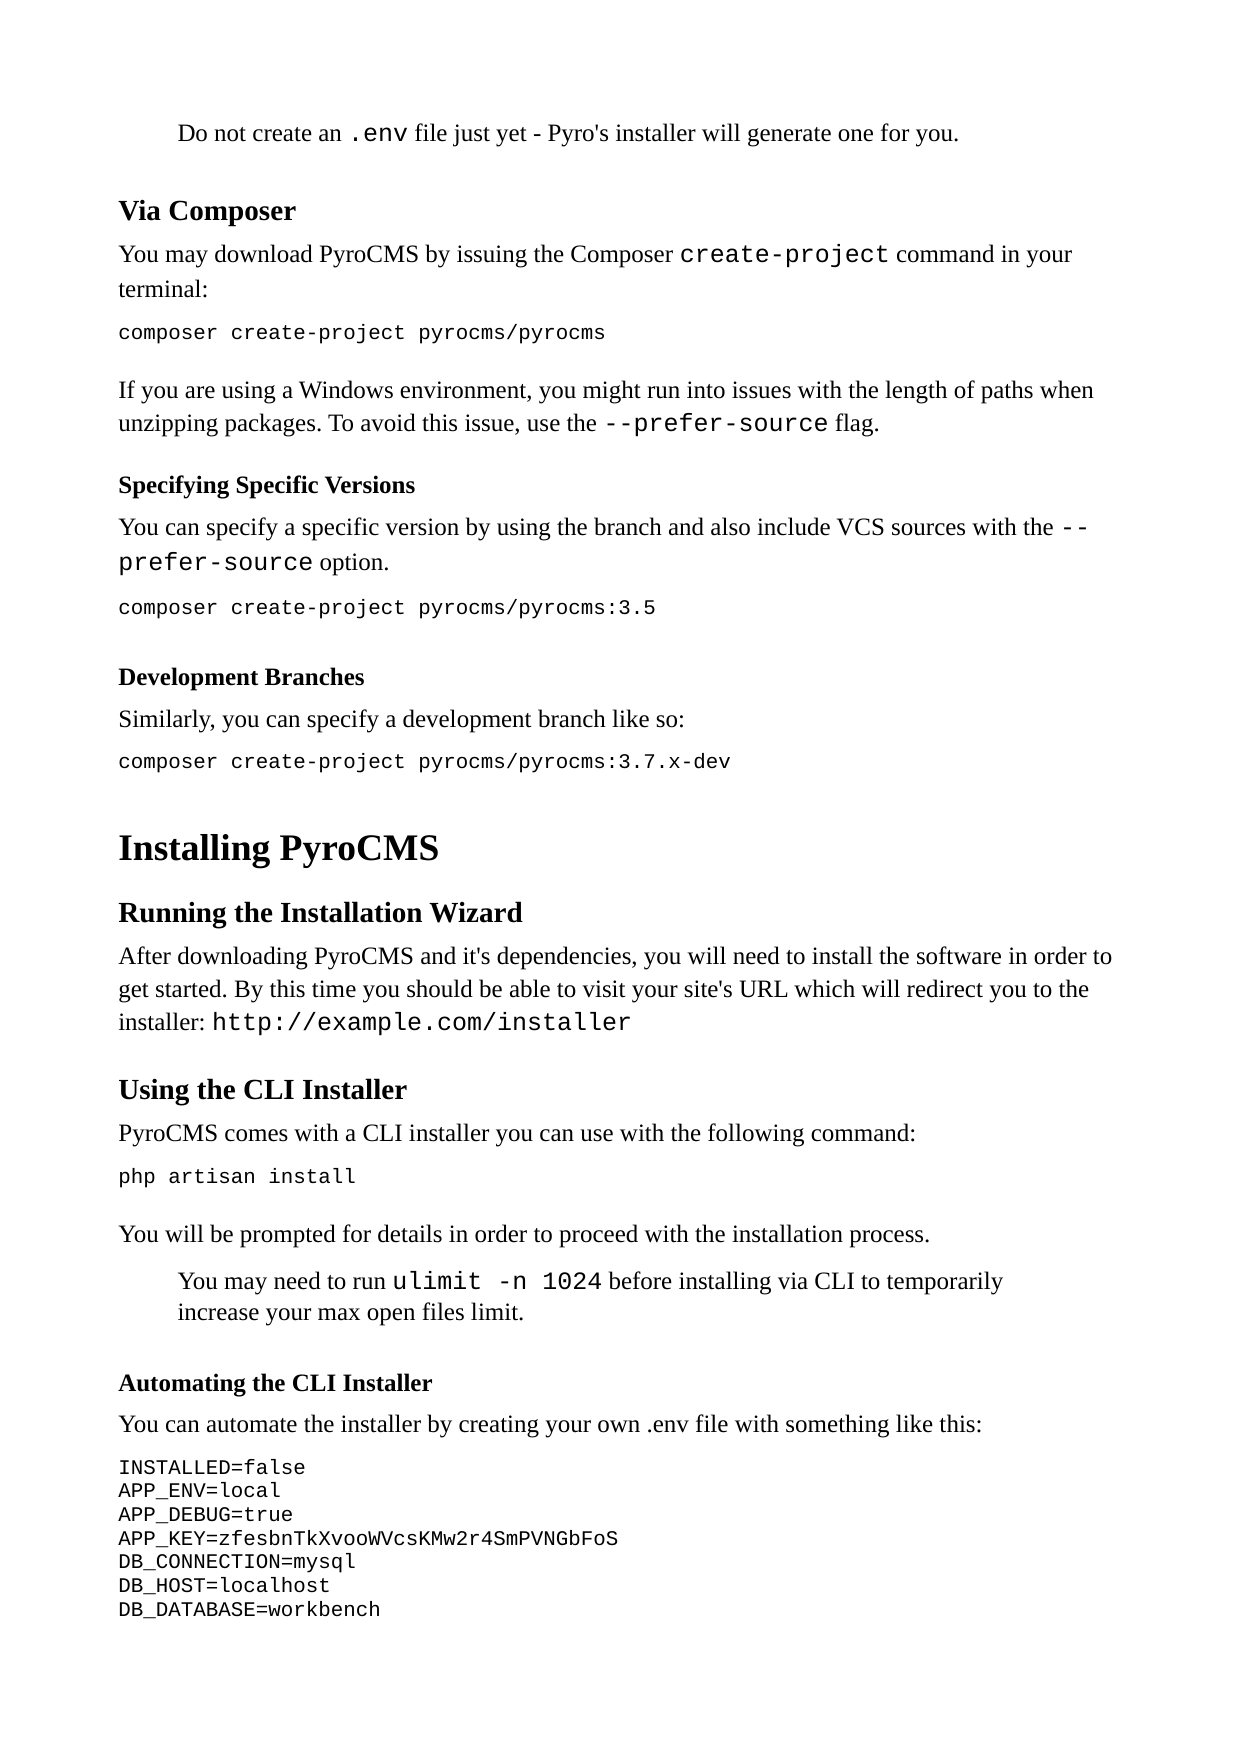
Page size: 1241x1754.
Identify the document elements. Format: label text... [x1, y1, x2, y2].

text DB_HOST=localhost [118, 1575, 1122, 1599]
text APP_KEY=zfesbnTkXvooWVcsKMw2r4SmPVNGbFoS [118, 1528, 1122, 1551]
text You may download PyroCMS by issuing the Composer create-project command in your terminal: [118, 239, 1122, 303]
text composer create-project pyrocms/pyrocms [118, 322, 1122, 345]
text You will be prompted for details in order to proceed with the installation process. [118, 1219, 1122, 1248]
text PyroCMS comes with a CLI installer you can use with the following command: [118, 1118, 1122, 1147]
text After downloading PyroCMS and it's dependencies, you will need to install the software in order to get started. By this time you should be able to visit your site's URL which will redirect you to the installer: http://example.com/installer [118, 941, 1122, 1038]
subtitle Via Composer [118, 193, 1122, 227]
subtitle Specifying Specific Versions [118, 470, 1122, 499]
subtitle Automating the CLI Installer [118, 1368, 1122, 1397]
text INSTALLED=false [118, 1457, 1122, 1481]
text DB_DATABASE=workbench [118, 1599, 1122, 1622]
subtitle Using the CLI Installer [118, 1072, 1122, 1106]
text APP_ENV=local [118, 1481, 1122, 1504]
text You may need to run ulimit -n 1024 before installing via CLI to temporarily increase your max open files limit. [177, 1266, 1063, 1326]
subtitle Running the Installation Wizard [118, 895, 1122, 929]
text Similarly, you can specify a development branch like so: [118, 704, 1122, 732]
subtitle Development Branches [118, 662, 1122, 691]
text DB_CONNECTION=mysql [118, 1551, 1122, 1575]
text composer create-project pyrocms/pyrocms:3.5 [118, 597, 1122, 620]
text Do not create an .env file just yet - Pyro's installer will generate one for you. [177, 118, 1063, 149]
text composer create-project pyrocms/pyrocms:3.7.x-dev [118, 751, 1122, 775]
text You can specify a specific version by using the branch and also include VCS sources with the --prefer-source option. [118, 512, 1122, 578]
text You can automate the installer by creating your own .env file with something like this: [118, 1409, 1122, 1438]
subtitle Installing PyroCMS [118, 825, 1122, 868]
text php artisan install [118, 1166, 1122, 1189]
text If you are using a Windows environment, you might run into issues with the length of paths when unzipping packages. To avoid this issue, use the --prefer-source flag. [118, 375, 1122, 439]
text APP_DEBUG=true [118, 1504, 1122, 1528]
